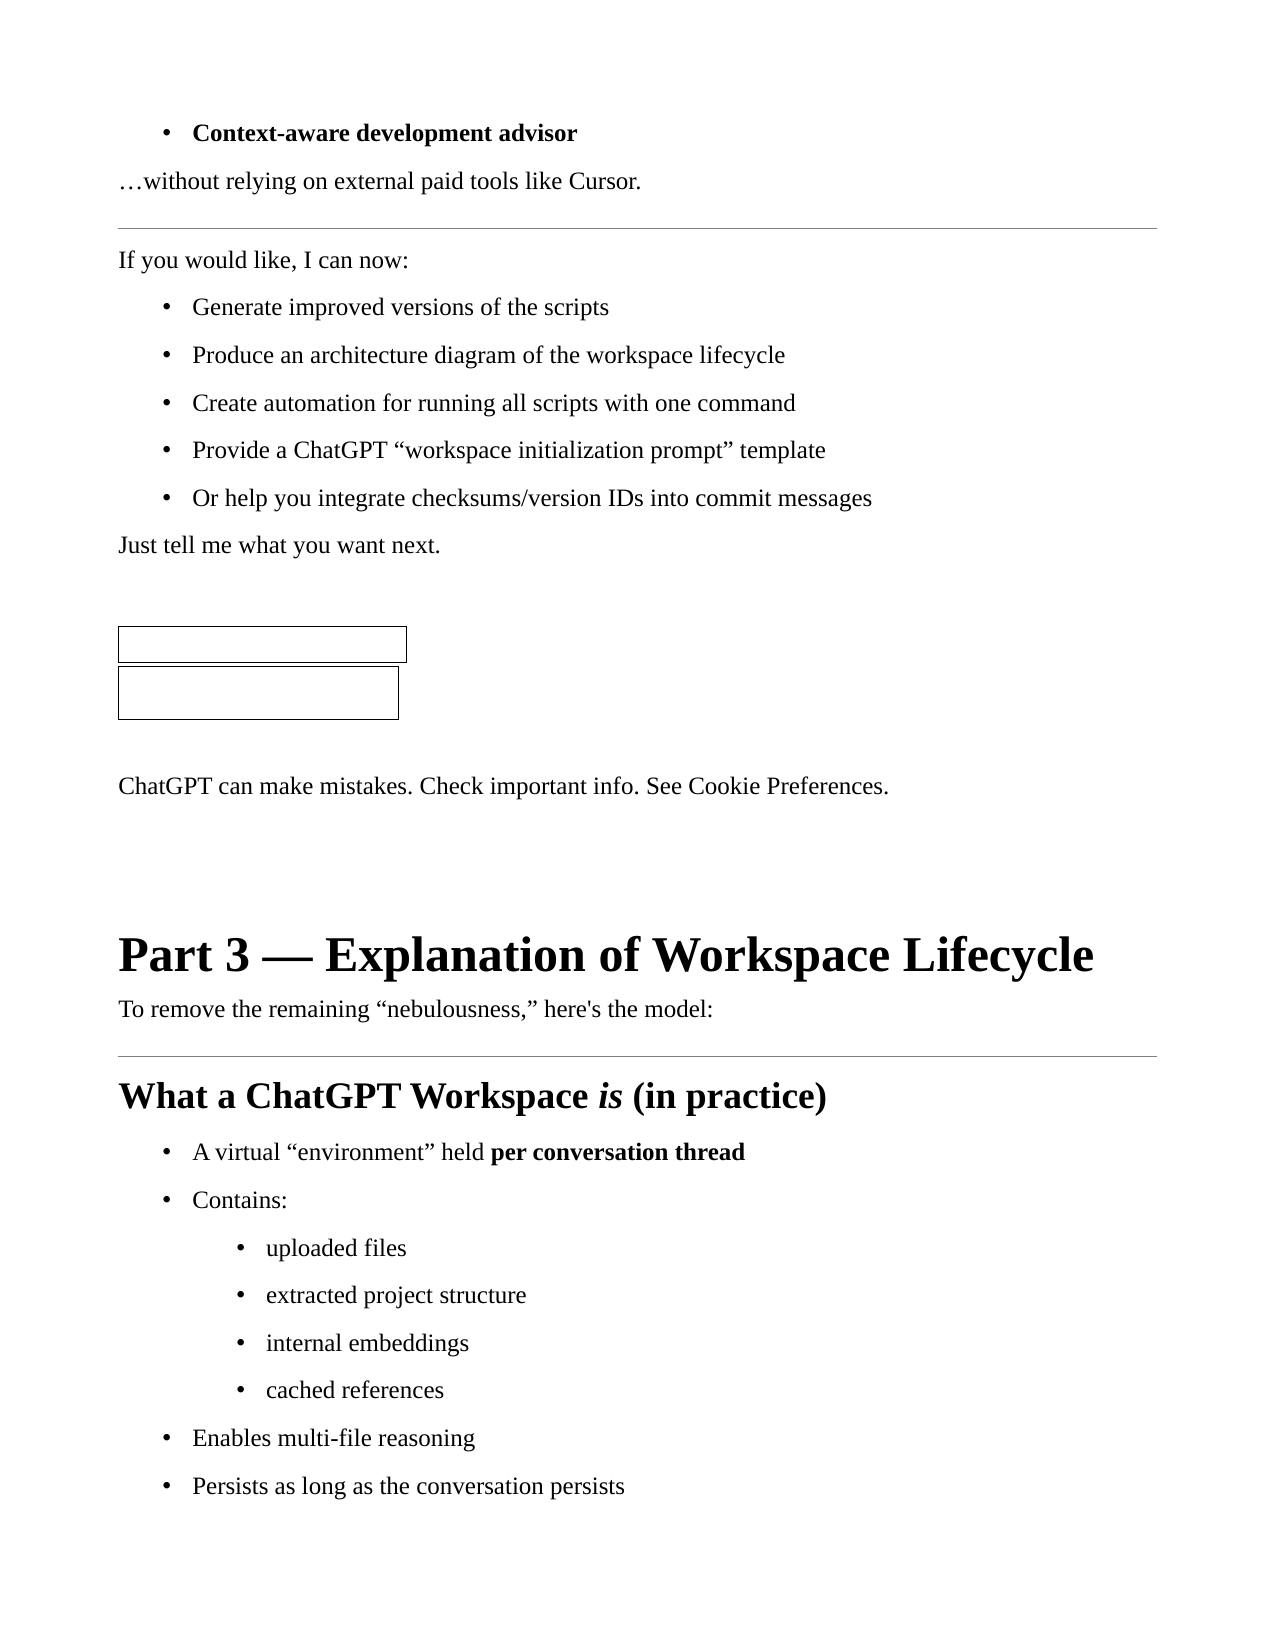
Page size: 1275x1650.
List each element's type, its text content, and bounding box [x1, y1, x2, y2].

subtitle What a ChatGPT Workspace is (in practice) [118, 1073, 1157, 1116]
text ChatGPT can make mistakes. Check important info. See Cookie Preferences. [118, 771, 1157, 800]
list Create automation for running all scripts with one command [162, 388, 1157, 416]
subtitle Part 3 — Explanation of Workspace Lifecycle [118, 924, 1157, 982]
text To remove the remaining “nebulousness,” here's the model: [118, 994, 1157, 1023]
list A virtual “environment” held per conversation thread [162, 1137, 1157, 1166]
list extracted project structure [236, 1280, 1157, 1309]
list Persists as long as the conversation persists [162, 1471, 1157, 1499]
text …without relying on external paid tools like Cursor. [118, 166, 1157, 194]
list Enables multi-file reasoning [162, 1423, 1157, 1452]
list Contains: [162, 1185, 1157, 1214]
list Generate improved versions of the scripts [162, 292, 1157, 321]
text Just tell me what you want next. [118, 530, 1157, 559]
list internal embeddings [236, 1328, 1157, 1357]
list Context-aware development advisor [162, 118, 1157, 147]
text If you would like, I can now: [118, 245, 1157, 273]
list uploaded files [236, 1233, 1157, 1261]
list Provide a ChatGPT “workspace initialization prompt” template [162, 435, 1157, 464]
list Or help you integrate checksums/version IDs into commit messages [162, 483, 1157, 512]
list Produce an architecture diagram of the workspace lifecycle [162, 340, 1157, 369]
list cached references [236, 1376, 1157, 1404]
